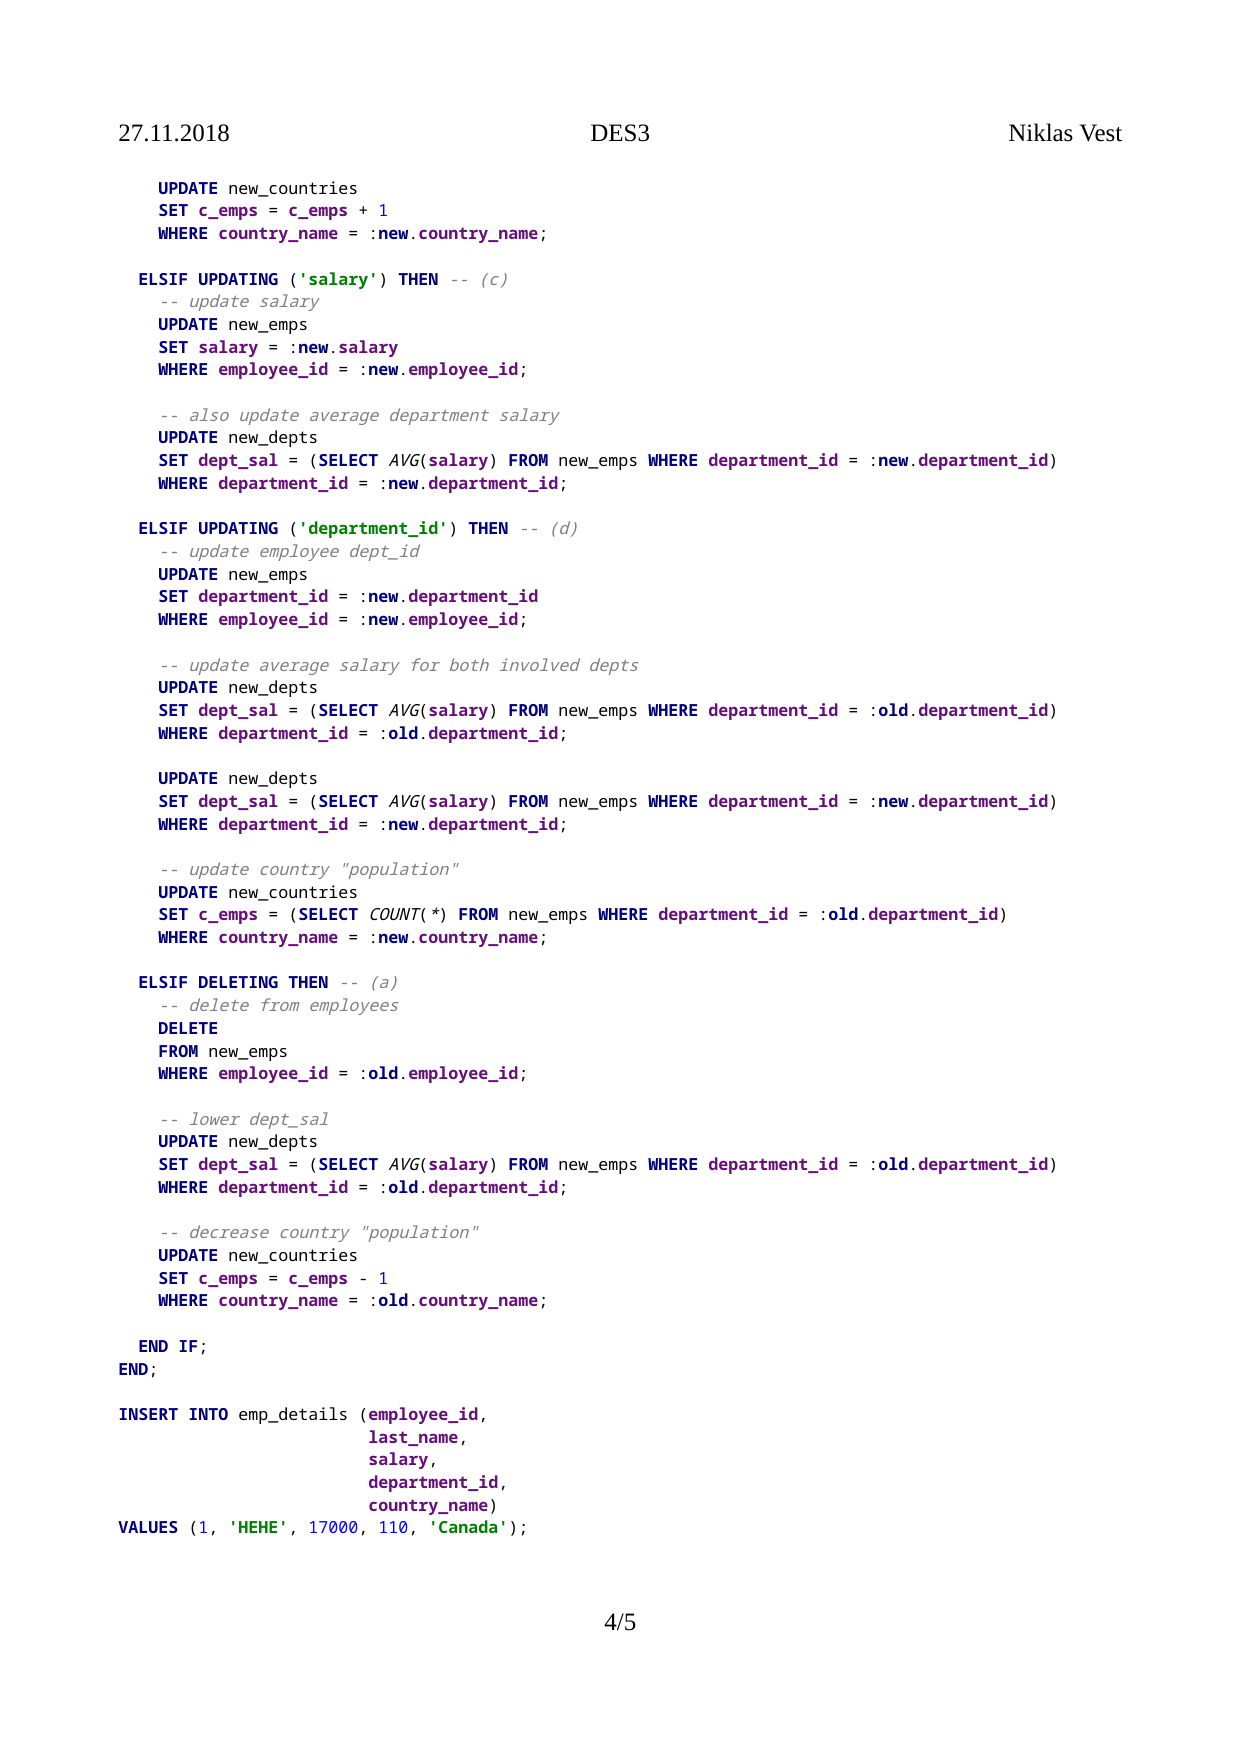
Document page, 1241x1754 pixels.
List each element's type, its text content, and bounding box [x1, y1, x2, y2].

text WHERE department_id = :new.department_id; [118, 812, 1122, 835]
text SET dept_sal = (SELECT AVG(salary) FROM new_emps WHERE department_id = :old.department_id) [118, 699, 1122, 721]
text END; [118, 1357, 1122, 1380]
text SET dept_sal = (SELECT AVG(salary) FROM new_emps WHERE department_id = :new.department_id) [118, 789, 1122, 812]
text END IF; [118, 1334, 1122, 1357]
text UPDATE new_emps [118, 313, 1122, 335]
text -- delete from employees [118, 994, 1122, 1017]
text WHERE employee_id = :old.employee_id; [118, 1062, 1122, 1085]
text UPDATE new_depts [118, 426, 1122, 449]
text last_name, [118, 1425, 1122, 1448]
text ELSIF UPDATING ('salary') THEN -- (c) [118, 267, 1122, 290]
text SET c_emps = c_emps - 1 [118, 1266, 1122, 1289]
text department_id, [118, 1471, 1122, 1493]
text INSERT INTO emp_details (employee_id, [118, 1403, 1122, 1425]
text UPDATE new_countries [118, 1244, 1122, 1266]
text -- update employee dept_id [118, 540, 1122, 562]
text SET dept_sal = (SELECT AVG(salary) FROM new_emps WHERE department_id = :old.department_id) [118, 1153, 1122, 1176]
text SET department_id = :new.department_id [118, 585, 1122, 608]
text WHERE country_name = :new.country_name; [118, 926, 1122, 948]
text WHERE employee_id = :new.employee_id; [118, 358, 1122, 381]
text country_name) [118, 1493, 1122, 1516]
text SET c_emps = (SELECT COUNT(*) FROM new_emps WHERE department_id = :old.department_id) [118, 903, 1122, 926]
text -- decrease country "population" [118, 1221, 1122, 1244]
text salary, [118, 1448, 1122, 1471]
text UPDATE new_depts [118, 1130, 1122, 1153]
text UPDATE new_depts [118, 676, 1122, 699]
text UPDATE new_countries [118, 176, 1122, 199]
text WHERE department_id = :new.department_id; [118, 472, 1122, 494]
text -- lower dept_sal [118, 1107, 1122, 1130]
text DELETE [118, 1017, 1122, 1039]
text -- update country "population" [118, 858, 1122, 880]
text UPDATE new_emps [118, 562, 1122, 585]
text SET dept_sal = (SELECT AVG(salary) FROM new_emps WHERE department_id = :new.department_id) [118, 449, 1122, 472]
text ELSIF DELETING THEN -- (a) [118, 971, 1122, 994]
text WHERE department_id = :old.department_id; [118, 1176, 1122, 1198]
text -- update average salary for both involved depts [118, 653, 1122, 676]
text VALUES (1, 'HEHE', 17000, 110, 'Canada'); [118, 1516, 1122, 1539]
text ELSIF UPDATING ('department_id') THEN -- (d) [118, 517, 1122, 540]
text WHERE country_name = :new.country_name; [118, 222, 1122, 244]
text -- also update average department salary [118, 403, 1122, 426]
text WHERE employee_id = :new.employee_id; [118, 608, 1122, 631]
text UPDATE new_depts [118, 767, 1122, 789]
text WHERE country_name = :old.country_name; [118, 1289, 1122, 1312]
text -- update salary [118, 290, 1122, 313]
text SET salary = :new.salary [118, 335, 1122, 358]
text SET c_emps = c_emps + 1 [118, 199, 1122, 222]
text UPDATE new_countries [118, 880, 1122, 903]
text FROM new_emps [118, 1039, 1122, 1062]
text WHERE department_id = :old.department_id; [118, 721, 1122, 744]
